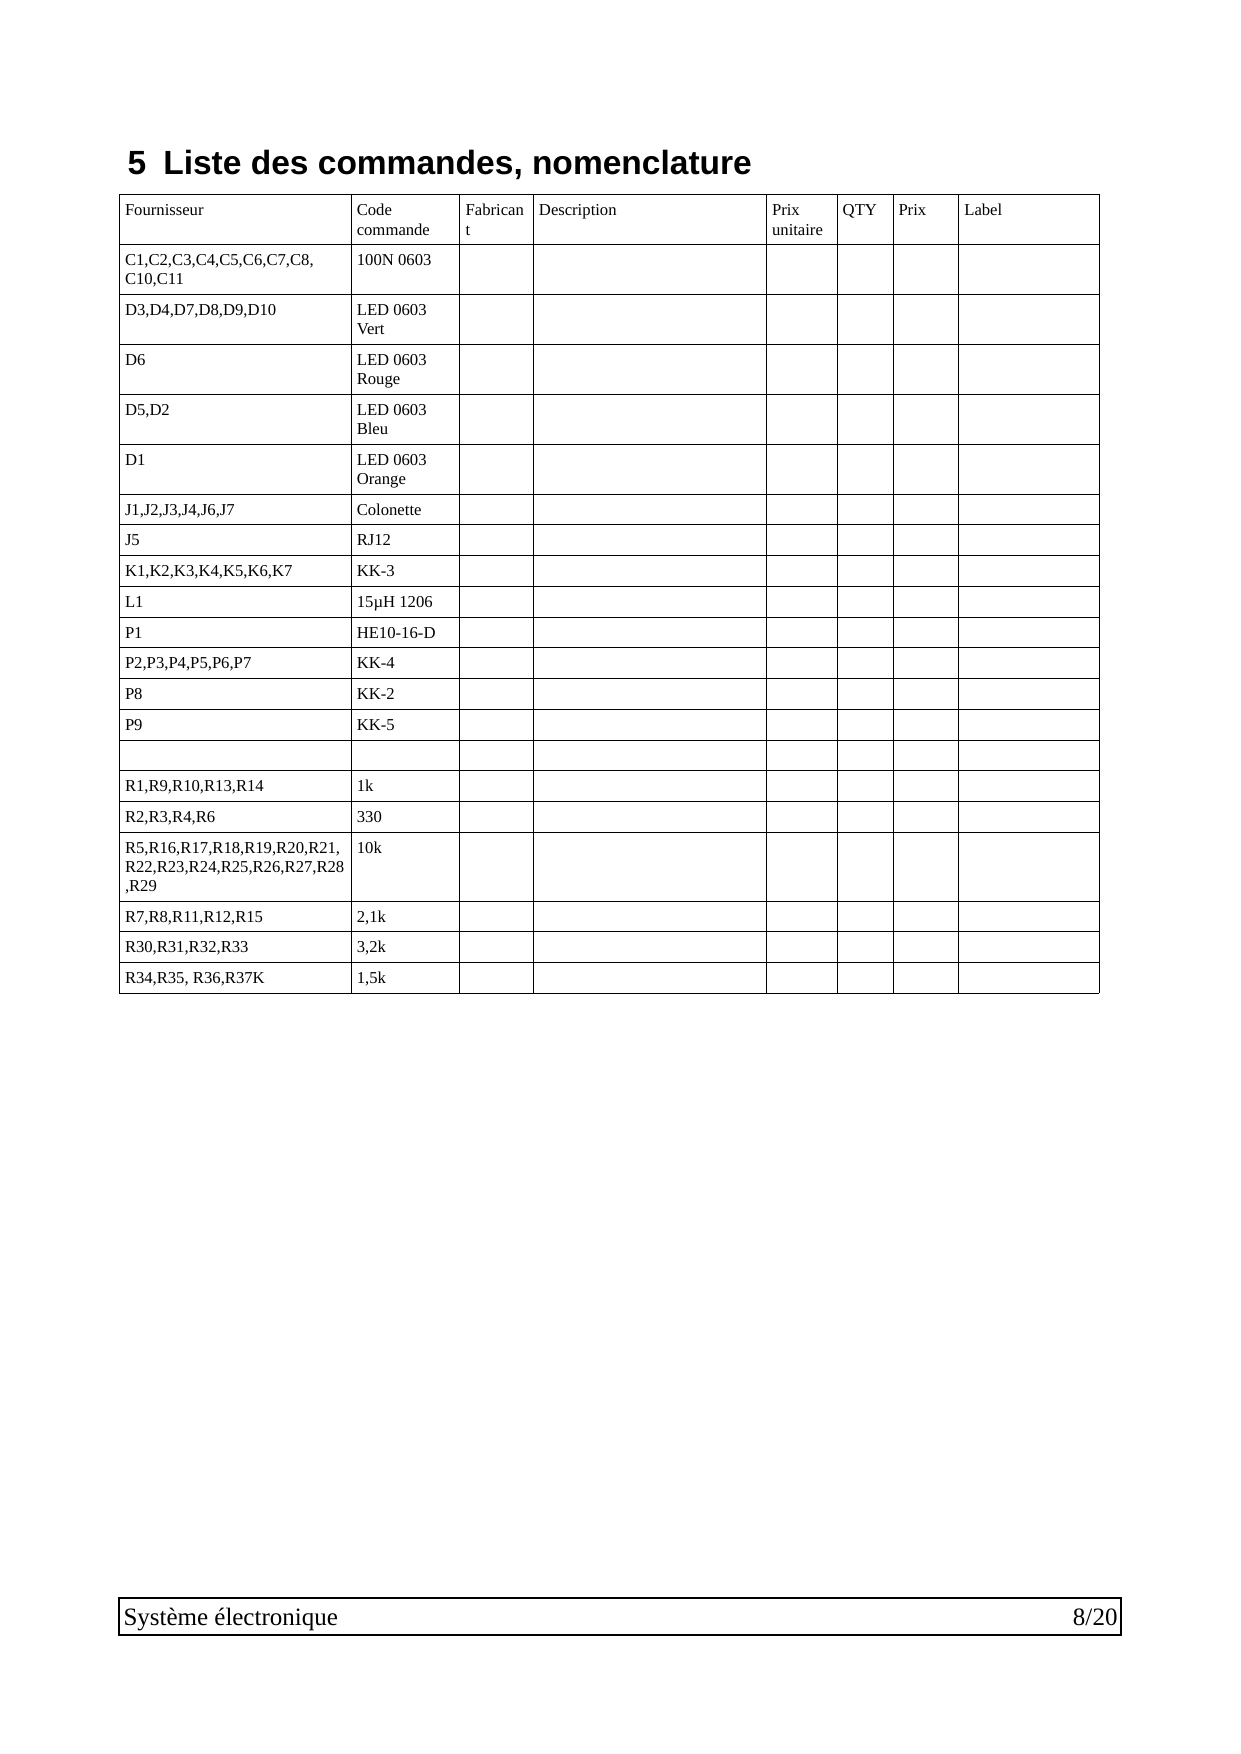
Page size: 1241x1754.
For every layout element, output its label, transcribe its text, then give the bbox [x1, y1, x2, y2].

table_cell [460, 345, 533, 394]
table_cell [959, 802, 1099, 832]
table_cell KK-3 [352, 556, 459, 586]
table_cell [838, 833, 893, 901]
table_cell [838, 495, 893, 524]
table_cell [894, 295, 958, 344]
table_cell [120, 741, 351, 770]
table_cell [767, 525, 837, 555]
table_header Description [534, 195, 766, 244]
table_cell [534, 710, 766, 739]
table_cell [767, 833, 837, 901]
table_cell LED 0603 Orange [352, 445, 459, 494]
table_cell P2,P3,P4,P5,P6,P7 [120, 648, 351, 678]
table_cell [460, 932, 533, 962]
table_cell [959, 902, 1099, 931]
table_cell [534, 802, 766, 832]
table_cell RJ12 [352, 525, 459, 555]
table_cell [959, 963, 1099, 993]
table_cell R30,R31,R32,R33 [120, 932, 351, 962]
table_header Label [959, 195, 1099, 244]
table_cell [460, 648, 533, 678]
table_cell [460, 802, 533, 832]
table_cell LED 0603 Vert [352, 295, 459, 344]
table_cell D1 [120, 445, 351, 494]
table_cell [838, 932, 893, 962]
table_cell [767, 345, 837, 394]
table_cell [460, 525, 533, 555]
table_cell [894, 556, 958, 586]
table_header Prix [894, 195, 958, 244]
table_cell [894, 445, 958, 494]
table_cell D3,D4,D7,D8,D9,D10 [120, 295, 351, 344]
table_cell [838, 771, 893, 801]
table_cell [534, 932, 766, 962]
table_cell [894, 618, 958, 647]
table_cell [894, 525, 958, 555]
table_cell [534, 295, 766, 344]
table_cell [959, 833, 1099, 901]
table_cell L1 [120, 587, 351, 617]
table_cell [838, 245, 893, 294]
table_cell [460, 295, 533, 344]
table_cell [460, 902, 533, 931]
table_cell [894, 495, 958, 524]
table_cell [959, 395, 1099, 444]
table_cell [534, 902, 766, 931]
table_cell [959, 525, 1099, 555]
table_cell R5,R16,R17,R18,R19,R20,R21, R22,R23,R24,R25,R26,R27,R28,R29 [120, 833, 351, 901]
table_cell [767, 395, 837, 444]
table_cell [534, 771, 766, 801]
table_cell P1 [120, 618, 351, 647]
table_cell D6 [120, 345, 351, 394]
table_cell [894, 710, 958, 739]
table_cell [838, 618, 893, 647]
table_cell [534, 395, 766, 444]
subtitle Liste des commandes, nomenclature [118, 143, 1122, 182]
table_cell [959, 679, 1099, 709]
table_cell [959, 245, 1099, 294]
table_cell [460, 679, 533, 709]
table_cell [894, 771, 958, 801]
table_cell 3,2k [352, 932, 459, 962]
table_cell [460, 556, 533, 586]
table_cell [959, 618, 1099, 647]
table_cell LED 0603 Bleu [352, 395, 459, 444]
table_cell [838, 648, 893, 678]
table_cell [460, 833, 533, 901]
table_cell [894, 833, 958, 901]
table_cell [959, 648, 1099, 678]
table_cell 100N 0603 [352, 245, 459, 294]
table_cell [959, 495, 1099, 524]
table_cell [460, 741, 533, 770]
table_cell [838, 741, 893, 770]
table_cell [460, 495, 533, 524]
table_cell KK-5 [352, 710, 459, 739]
table_header QTY [838, 195, 893, 244]
table_cell J1,J2,J3,J4,J6,J7 [120, 495, 351, 524]
table_cell [460, 587, 533, 617]
table_cell [460, 771, 533, 801]
table_cell [767, 295, 837, 344]
table_cell [959, 295, 1099, 344]
table_cell R2,R3,R4,R6 [120, 802, 351, 832]
table_cell [460, 710, 533, 739]
table_cell 330 [352, 802, 459, 832]
table_cell [534, 445, 766, 494]
table_cell [894, 395, 958, 444]
table_cell [534, 741, 766, 770]
table_cell [894, 345, 958, 394]
table_cell [534, 495, 766, 524]
table_cell P8 [120, 679, 351, 709]
table_cell KK-2 [352, 679, 459, 709]
table_cell [838, 525, 893, 555]
table_cell [460, 445, 533, 494]
table_cell [767, 587, 837, 617]
table_cell KK-4 [352, 648, 459, 678]
table_cell [767, 741, 837, 770]
table_cell [838, 963, 893, 993]
table_cell J5 [120, 525, 351, 555]
table_cell [838, 345, 893, 394]
table_cell 1k [352, 771, 459, 801]
table_cell [534, 963, 766, 993]
table_cell [838, 902, 893, 931]
table_cell [838, 295, 893, 344]
table_cell [894, 741, 958, 770]
table_cell [838, 587, 893, 617]
table_cell [460, 395, 533, 444]
table_cell [534, 556, 766, 586]
table_cell K1,K2,K3,K4,K5,K6,K7 [120, 556, 351, 586]
table_cell [894, 679, 958, 709]
table_cell [534, 345, 766, 394]
table_cell [838, 395, 893, 444]
table_cell R34,R35, R36,R37K [120, 963, 351, 993]
table_cell [767, 902, 837, 931]
table_cell Colonette [352, 495, 459, 524]
table_cell C1,C2,C3,C4,C5,C6,C7,C8, C10,C11 [120, 245, 351, 294]
table_cell [959, 710, 1099, 739]
table_cell [838, 445, 893, 494]
table_cell [838, 556, 893, 586]
table_cell 1,5k [352, 963, 459, 993]
table_cell LED 0603 Rouge [352, 345, 459, 394]
table_cell [894, 802, 958, 832]
table_cell [959, 741, 1099, 770]
table_cell [959, 587, 1099, 617]
table_cell [767, 556, 837, 586]
table_cell [959, 556, 1099, 586]
table_cell [767, 648, 837, 678]
table_cell D5,D2 [120, 395, 351, 444]
table_cell [838, 802, 893, 832]
table_cell [460, 245, 533, 294]
table_cell [767, 932, 837, 962]
table_cell [767, 445, 837, 494]
table_cell R1,R9,R10,R13,R14 [120, 771, 351, 801]
table_cell P9 [120, 710, 351, 739]
table_cell 2,1k [352, 902, 459, 931]
table_cell [767, 802, 837, 832]
table_cell R7,R8,R11,R12,R15 [120, 902, 351, 931]
table_cell [534, 833, 766, 901]
table_cell [959, 771, 1099, 801]
table_cell [767, 618, 837, 647]
table_cell [767, 495, 837, 524]
table_header Fournisseur [120, 195, 351, 244]
table_cell [894, 932, 958, 962]
table_cell [460, 963, 533, 993]
table_cell [894, 648, 958, 678]
table_cell [838, 710, 893, 739]
table_cell [767, 771, 837, 801]
table_cell [838, 679, 893, 709]
table_cell [534, 618, 766, 647]
table_cell [534, 679, 766, 709]
table_header Code commande [352, 195, 459, 244]
table_cell [959, 345, 1099, 394]
table_cell [352, 741, 459, 770]
table_cell [767, 679, 837, 709]
table_header Prix unitaire [767, 195, 837, 244]
table_cell [959, 445, 1099, 494]
table_cell 15µH 1206 [352, 587, 459, 617]
table_cell [534, 648, 766, 678]
table_cell HE10-16-D [352, 618, 459, 647]
table_cell [534, 525, 766, 555]
table_cell 10k [352, 833, 459, 901]
table_cell [767, 245, 837, 294]
table_header Fabricant [460, 195, 533, 244]
table_cell [894, 587, 958, 617]
table_cell [894, 902, 958, 931]
table_cell [959, 932, 1099, 962]
table_cell [767, 710, 837, 739]
table_cell [534, 587, 766, 617]
table_cell [460, 618, 533, 647]
table_cell [534, 245, 766, 294]
table_cell [767, 963, 837, 993]
table_cell [894, 245, 958, 294]
table_cell [894, 963, 958, 993]
